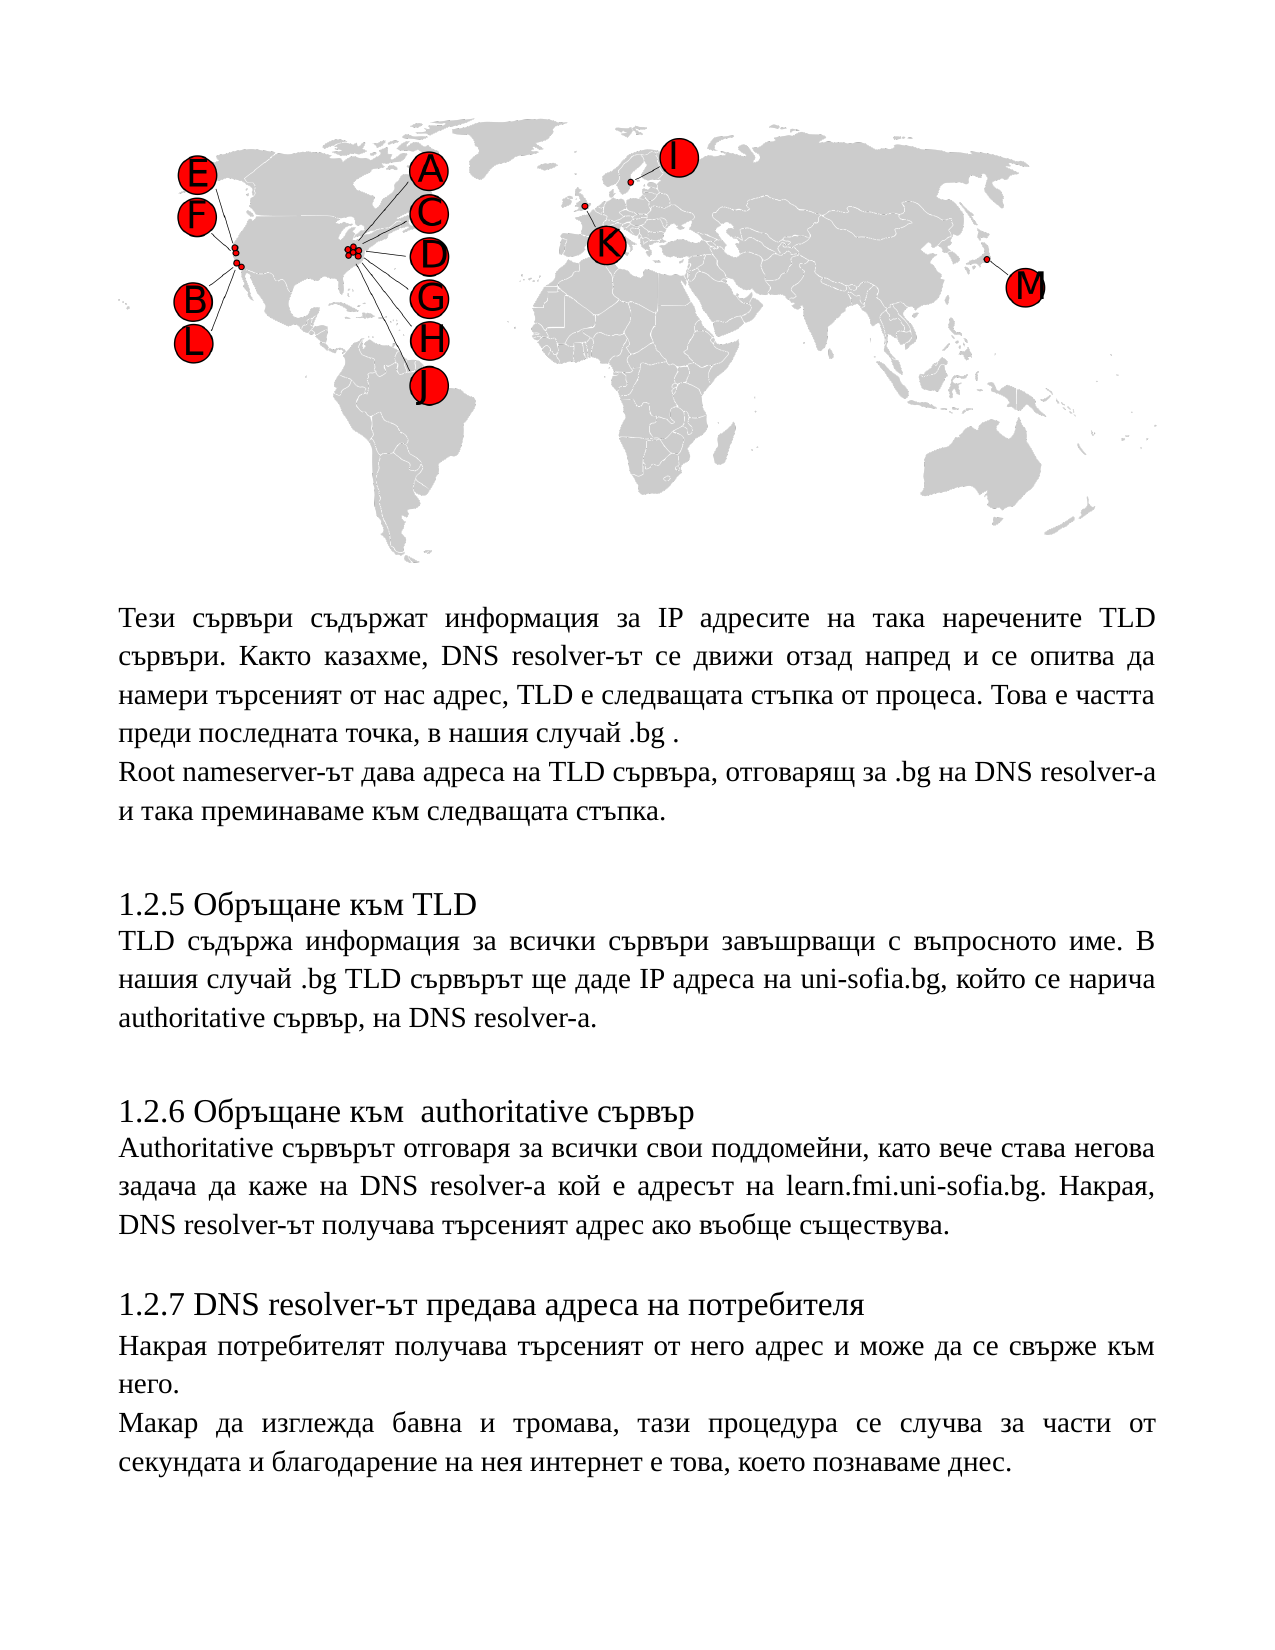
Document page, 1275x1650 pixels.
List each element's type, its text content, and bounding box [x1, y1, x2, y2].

text TLD съдържа информация за всички сървъри завъшрващи с въпросното име. В нашия случай .bg TLD сървърът ще даде IP адреса на uni-sofia.bg, който се нарича authoritative сървър, на DNS resolver-a. [118, 923, 1157, 1033]
text Макар да изглежда бавна и тромава, тази процедура се случва за части от секундата и благодарение на нея интернет е това, което познаваме днес. [118, 1405, 1157, 1477]
subtitle 1.2.5 Обръщане към TLD [118, 884, 1157, 923]
text Authoritative сървърът отговаря за всички свои поддомейни, като вече става негова задача да каже на DNS resolver-a кой е адресът на learn.fmi.uni-sofia.bg. Накрая, DNS resolver-ът получава търсеният адрес ако въобще съществува. [118, 1130, 1157, 1240]
text Тези сървъри съдържат информация за IP адресите на така наречените TLD сървъри. Както казахме, DNS resolver-ът се движи отзад напред и се опитва да намери търсеният от нас адрес, TLD е следващата стъпка от процеса. Това е частта преди последната точка, в нашия случай .bg . [118, 600, 1157, 749]
picture [118, 118, 1157, 563]
text Root nameserver-ът дава адреса на TLD сървъра, отговарящ за .bg на DNS resolver-a и така преминаваме към следващата стъпка. [118, 754, 1157, 826]
text 1.2.7 DNS resolver-ът предава адреса на потребителя [118, 1284, 1157, 1322]
subtitle 1.2.6 Обръщане към authoritative сървър [118, 1091, 1157, 1130]
text Накрая потребителят получава търсеният от него адрес и може да се свърже към него. [118, 1328, 1157, 1400]
